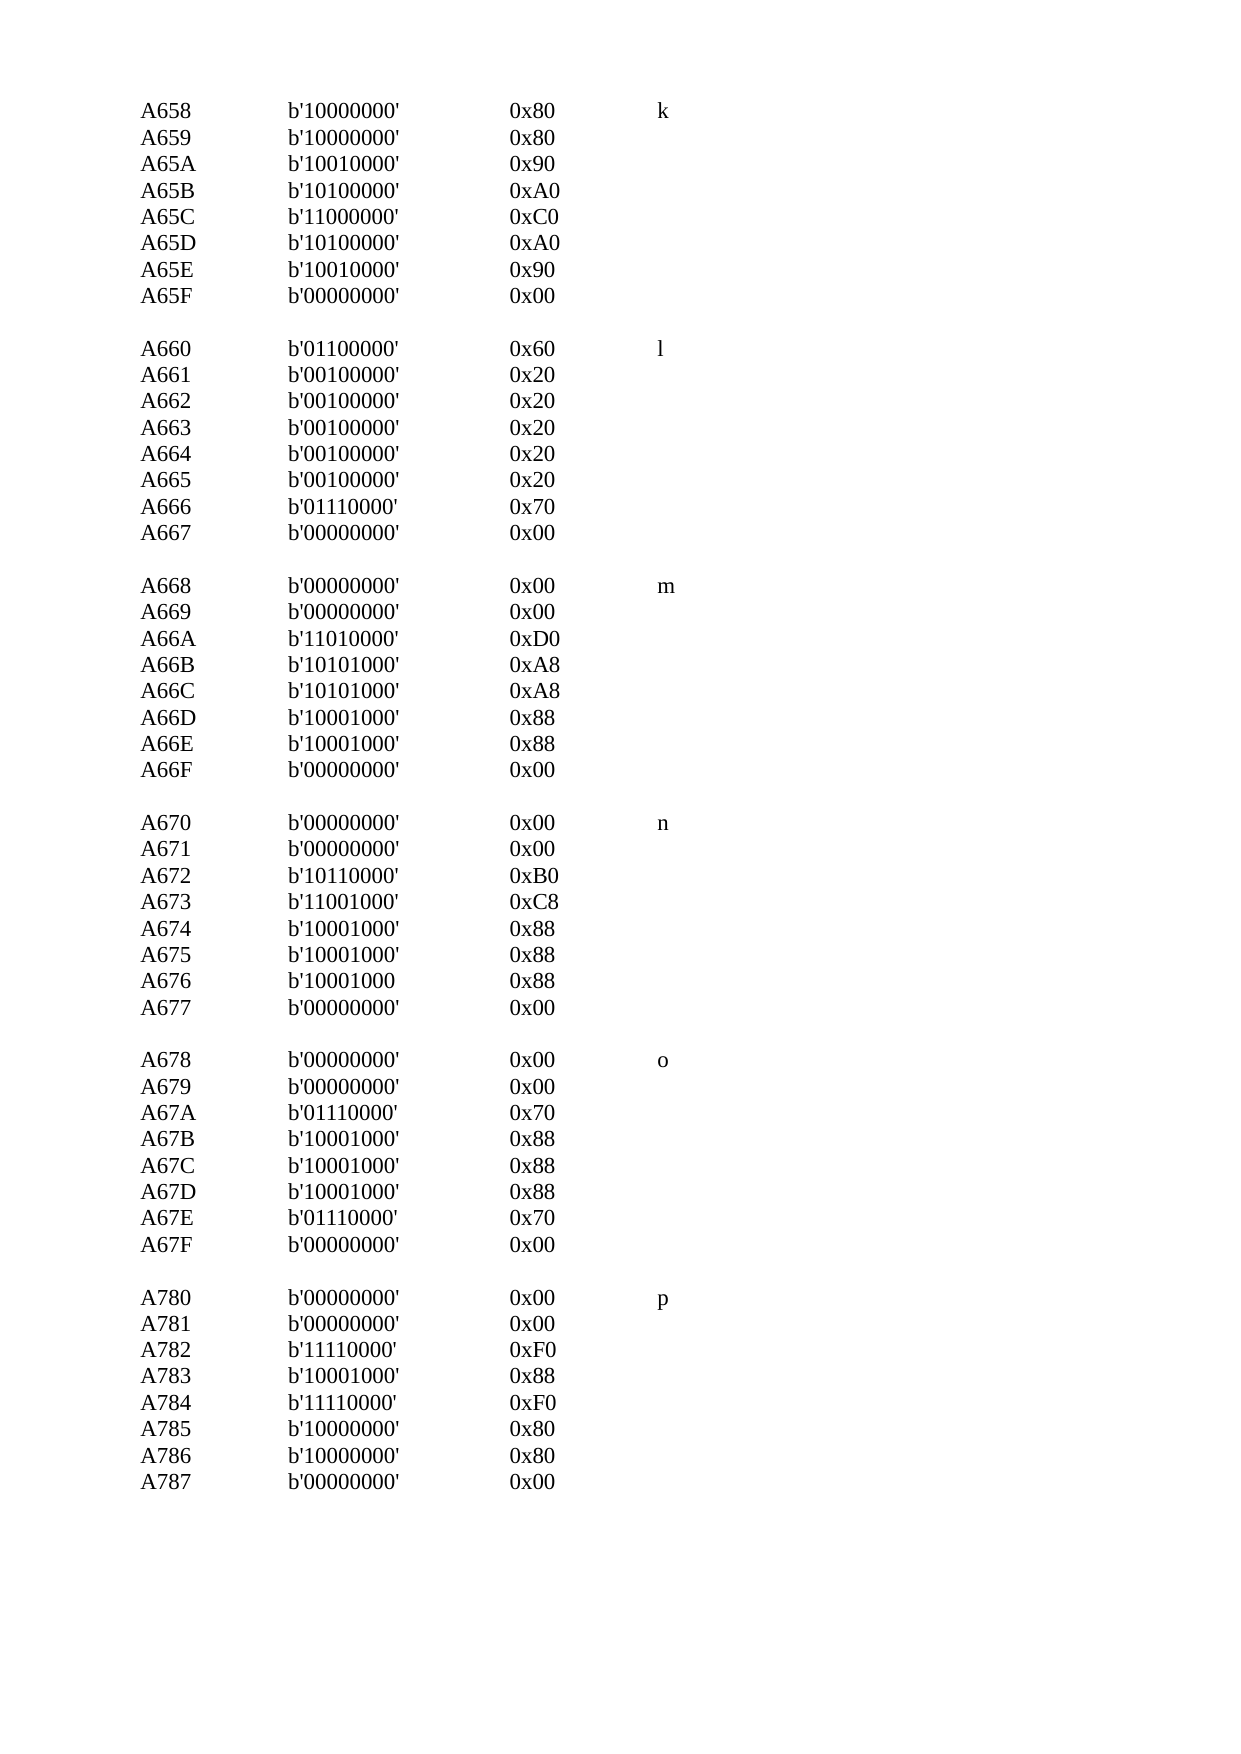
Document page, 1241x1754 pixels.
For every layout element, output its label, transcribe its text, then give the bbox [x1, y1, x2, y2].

text A668 b'00000000' 0x00 m [66, 572, 1172, 598]
text A66C b'10101000' 0xA8 [66, 677, 1172, 704]
text A65F b'00000000' 0x00 [66, 282, 1172, 308]
text A67F b'00000000' 0x00 [66, 1231, 1172, 1257]
text A658 b'10000000' 0x80 k [66, 98, 1172, 124]
text A66A b'11010000' 0xD0 [66, 625, 1172, 651]
text A665 b'00100000' 0x20 [66, 467, 1172, 493]
text A67B b'10001000' 0x88 [66, 1125, 1172, 1152]
text A65A b'10010000' 0x90 [66, 150, 1172, 177]
text A664 b'00100000' 0x20 [66, 440, 1172, 467]
text A662 b'00100000' 0x20 [66, 387, 1172, 414]
text A67C b'10001000' 0x88 [66, 1152, 1172, 1178]
text A675 b'10001000' 0x88 [66, 941, 1172, 967]
text A672 b'10110000' 0xB0 [66, 862, 1172, 888]
text A65B b'10100000' 0xA0 [66, 177, 1172, 203]
text A65C b'11000000' 0xC0 [66, 203, 1172, 229]
text A663 b'00100000' 0x20 [66, 414, 1172, 440]
text A780 b'00000000' 0x00 p [66, 1283, 1172, 1310]
text A669 b'00000000' 0x00 [66, 598, 1172, 625]
text A66D b'10001000' 0x88 [66, 704, 1172, 730]
text A670 b'00000000' 0x00 n [66, 809, 1172, 836]
text A666 b'01110000' 0x70 [66, 493, 1172, 519]
text A66B b'10101000' 0xA8 [66, 651, 1172, 677]
text A781 b'00000000' 0x00 [66, 1310, 1172, 1336]
text A678 b'00000000' 0x00 o [66, 1046, 1172, 1073]
text A671 b'00000000' 0x00 [66, 836, 1172, 862]
text A67E b'01110000' 0x70 [66, 1204, 1172, 1231]
text A67A b'01110000' 0x70 [66, 1099, 1172, 1125]
text A783 b'10001000' 0x88 [66, 1363, 1172, 1389]
text A674 b'10001000' 0x88 [66, 914, 1172, 941]
text A673 b'11001000' 0xC8 [66, 888, 1172, 914]
text A677 b'00000000' 0x00 [66, 994, 1172, 1020]
text A785 b'10000000' 0x80 [66, 1415, 1172, 1442]
text A66F b'00000000' 0x00 [66, 756, 1172, 783]
text A65E b'10010000' 0x90 [66, 256, 1172, 282]
text A659 b'10000000' 0x80 [66, 124, 1172, 150]
text A65D b'10100000' 0xA0 [66, 229, 1172, 256]
text A660 b'01100000' 0x60 l [66, 335, 1172, 361]
text A676 b'10001000 0x88 [66, 967, 1172, 994]
text A784 b'11110000' 0xF0 [66, 1389, 1172, 1415]
text A782 b'11110000' 0xF0 [66, 1336, 1172, 1363]
text A667 b'00000000' 0x00 [66, 519, 1172, 546]
text A786 b'10000000' 0x80 [66, 1442, 1172, 1468]
text A661 b'00100000' 0x20 [66, 361, 1172, 387]
text A67D b'10001000' 0x88 [66, 1178, 1172, 1204]
text A679 b'00000000' 0x00 [66, 1073, 1172, 1099]
text A787 b'00000000' 0x00 [66, 1468, 1172, 1494]
text A66E b'10001000' 0x88 [66, 730, 1172, 756]
